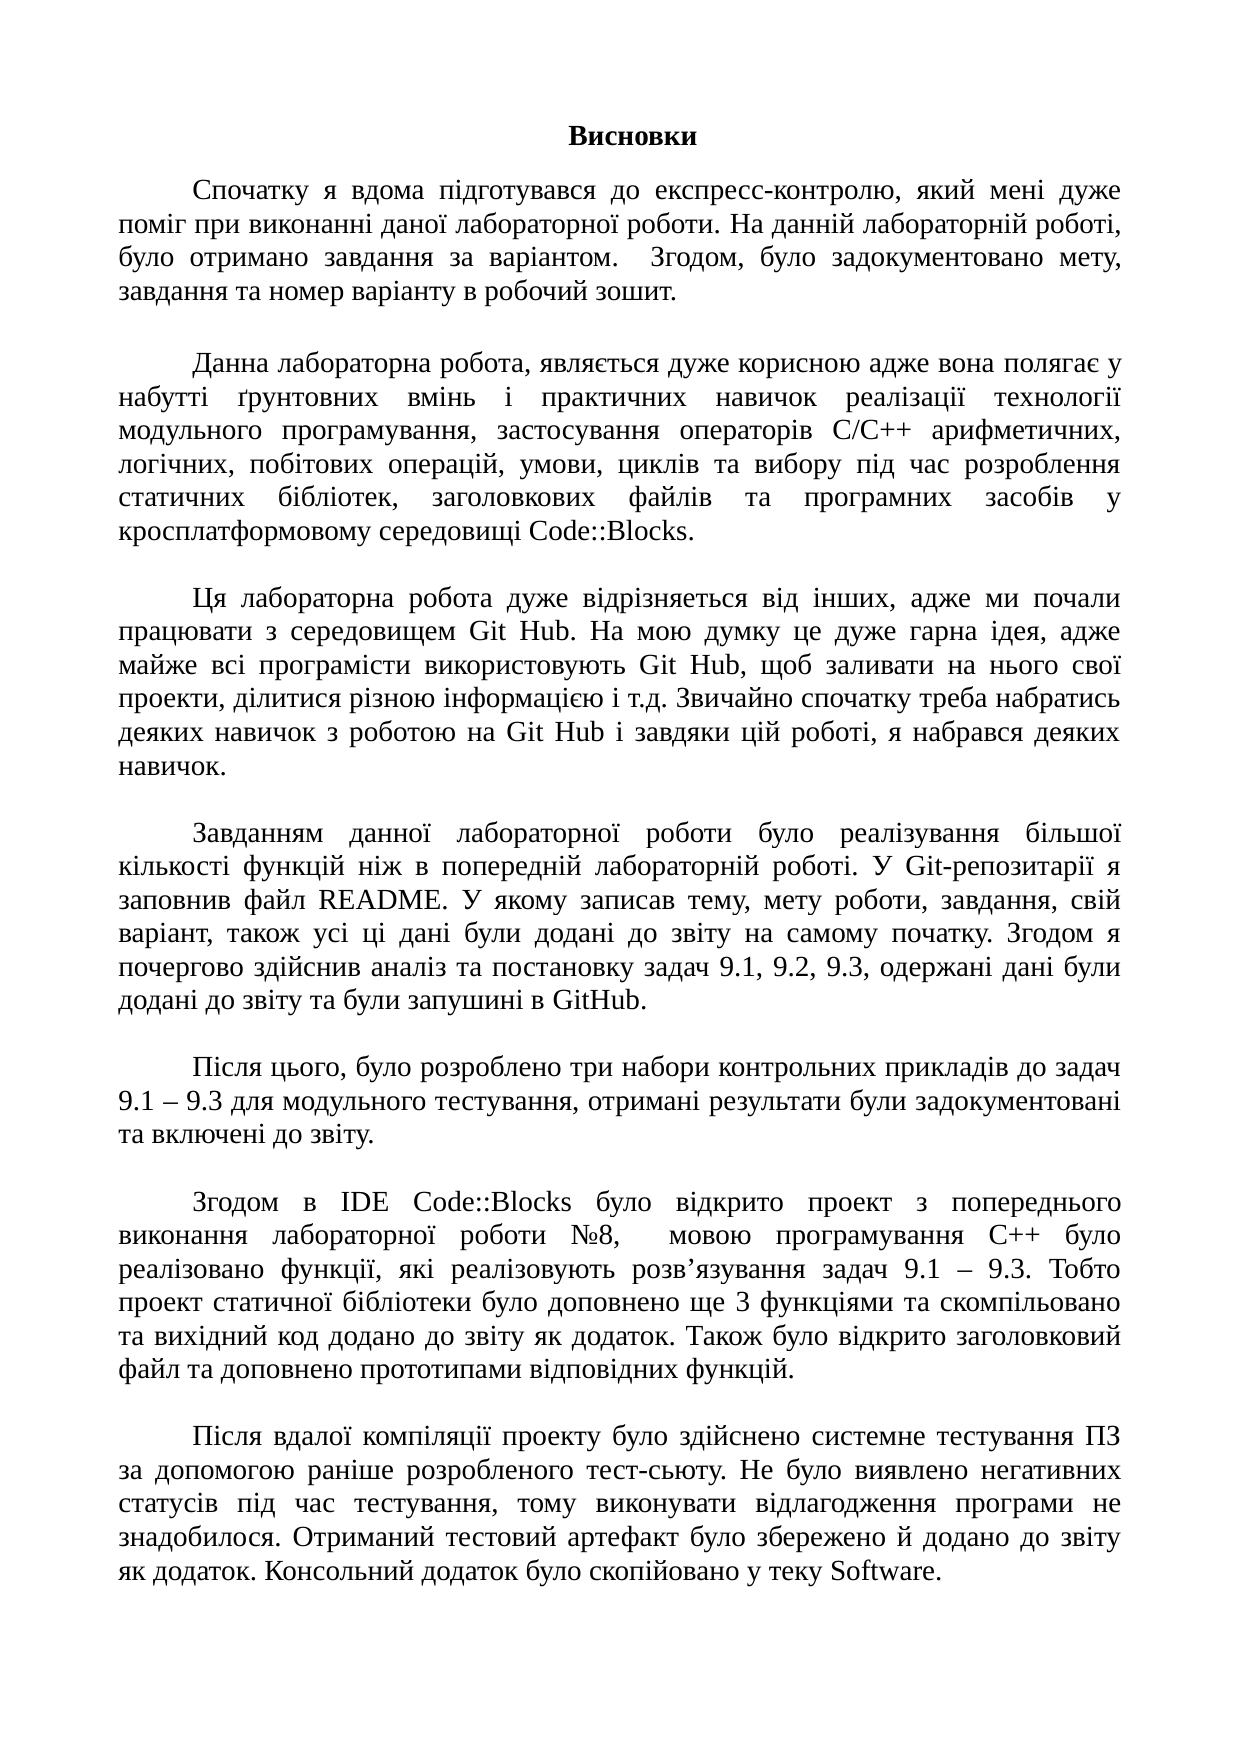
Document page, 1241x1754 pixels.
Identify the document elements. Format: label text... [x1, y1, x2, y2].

text Після вдалої компіляції проекту було здійснено системне тестування ПЗ за допомогою раніше розробленого тест-сьюту. Не було виявлено негативних статусів під час тестування, тому виконувати відлагодження програми не знадобилося. Отриманий тестовий артефакт було збережено й додано до звіту як додаток. Консольний додаток було скопійовано у теку Software. [118, 1418, 1122, 1586]
text Після цього, було розроблено три набори контрольних прикладів до задач 9.1 – 9.3 для модульного тестування, отримані результати були задокументовані та включені до звіту. [118, 1049, 1122, 1150]
list Висновки [549, 118, 1122, 152]
text Завданням данної лабораторної роботи було реалізування більшої кількості функцій ніж в попередній лабораторній роботі. У Git-репозитарії я заповнив файл README. У якому записав тему, мету роботи, завдання, свій варіант, також усі ці дані були додані до звіту на самому початку. Згодом я почергово здійснив аналіз та постановку задач 9.1, 9.2, 9.3, одержані дані були додані до звіту та були запушині в GitHub. [118, 815, 1122, 1016]
text Ця лабораторна робота дуже відрізняеться від інших, адже ми почали працювати з середовищем Git Hub. На мою думку це дуже гарна ідея, адже майже всі програмісти використовують Git Hub, щоб заливати на нього свої проекти, ділитися різною інформацією і т.д. Звичайно спочатку треба набратись деяких навичок з роботою на Git Hub і завдяки цій роботі, я набрався деяких навичок. [118, 580, 1122, 781]
text Спочатку я вдома підготувався до експресс-контролю, який мені дуже поміг при виконанні даної лабораторної роботи. На данній лабораторній роботі, було отримано завдання за варіантом. Згодом, було задокументовано мету, завдання та номер варіанту в робочий зошит. [118, 172, 1122, 307]
text Данна лабораторна робота, являється дуже корисною адже вона полягає у набутті ґрунтовних вмінь і практичних навичок реалізації технології модульного програмування, застосування операторів С/С++ арифметичних, логічних, побітових операцій, умови, циклів та вибору під час розроблення статичних бібліотек, заголовкових файлів та програмних засобів у кросплатформовому середовищі Code::Blocks. [118, 345, 1122, 546]
text Згодом в IDE Code::Blocks було відкрито проект з попереднього виконання лабораторної роботи №8, мовою програмування С++ було реалізовано функції, які реалізовують розв’язування задач 9.1 – 9.3. Тобто проект статичної бібліотеки було доповнено ще 3 функціями та скомпільовано та вихідний код додано до звіту як додаток. Також було відкрито заголовковий файл та доповнено прототипами відповідних функцій. [118, 1184, 1122, 1385]
